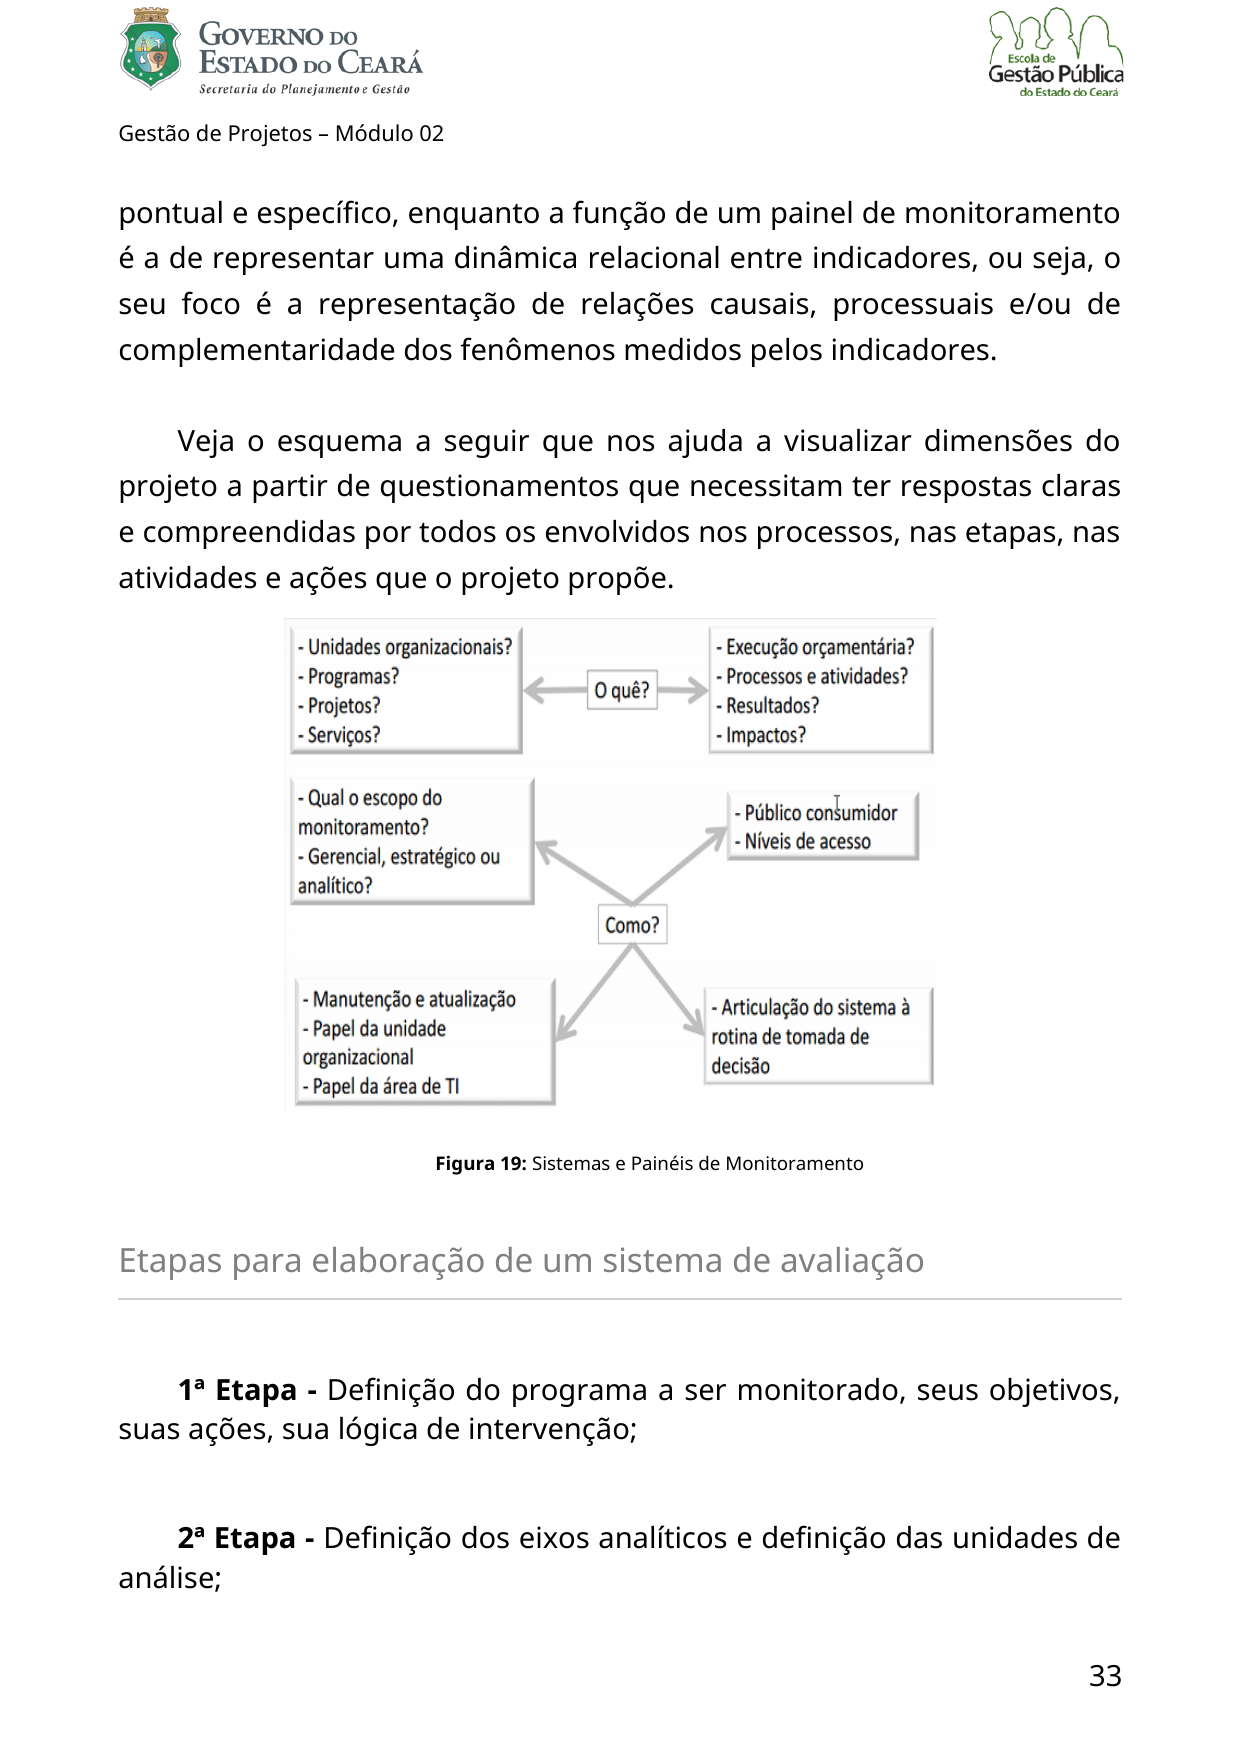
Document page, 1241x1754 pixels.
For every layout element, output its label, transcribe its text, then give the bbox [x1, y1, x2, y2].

text 1ª Etapa - Definição do programa a ser monitorado, seus objetivos, suas ações, sua lógica de intervenção; [118, 1369, 1122, 1448]
text pontual e específico, enquanto a função de um painel de monitoramento é a de representar uma dinâmica relacional entre indicadores, ou seja, o seu foco é a representação de relações causais, processuais e/ou de complementaridade dos fenômenos medidos pelos indicadores. [118, 192, 1122, 368]
subtitle Etapas para elaboração de um sistema de avaliação [118, 1220, 1122, 1298]
text Figura 19: Sistemas e Painéis de Monitoramento [118, 1150, 1122, 1176]
text 2ª Etapa - Definição dos eixos analíticos e definição das unidades de análise; [118, 1517, 1122, 1597]
picture [284, 618, 938, 1112]
text Veja o esquema a seguir que nos ajuda a visualizar dimensões do projeto a partir de questionamentos que necessitam ter respostas claras e compreendidas por todos os envolvidos nos processos, nas etapas, nas atividades e ações que o projeto propõe. [118, 420, 1122, 597]
picture [120, 7, 1124, 96]
